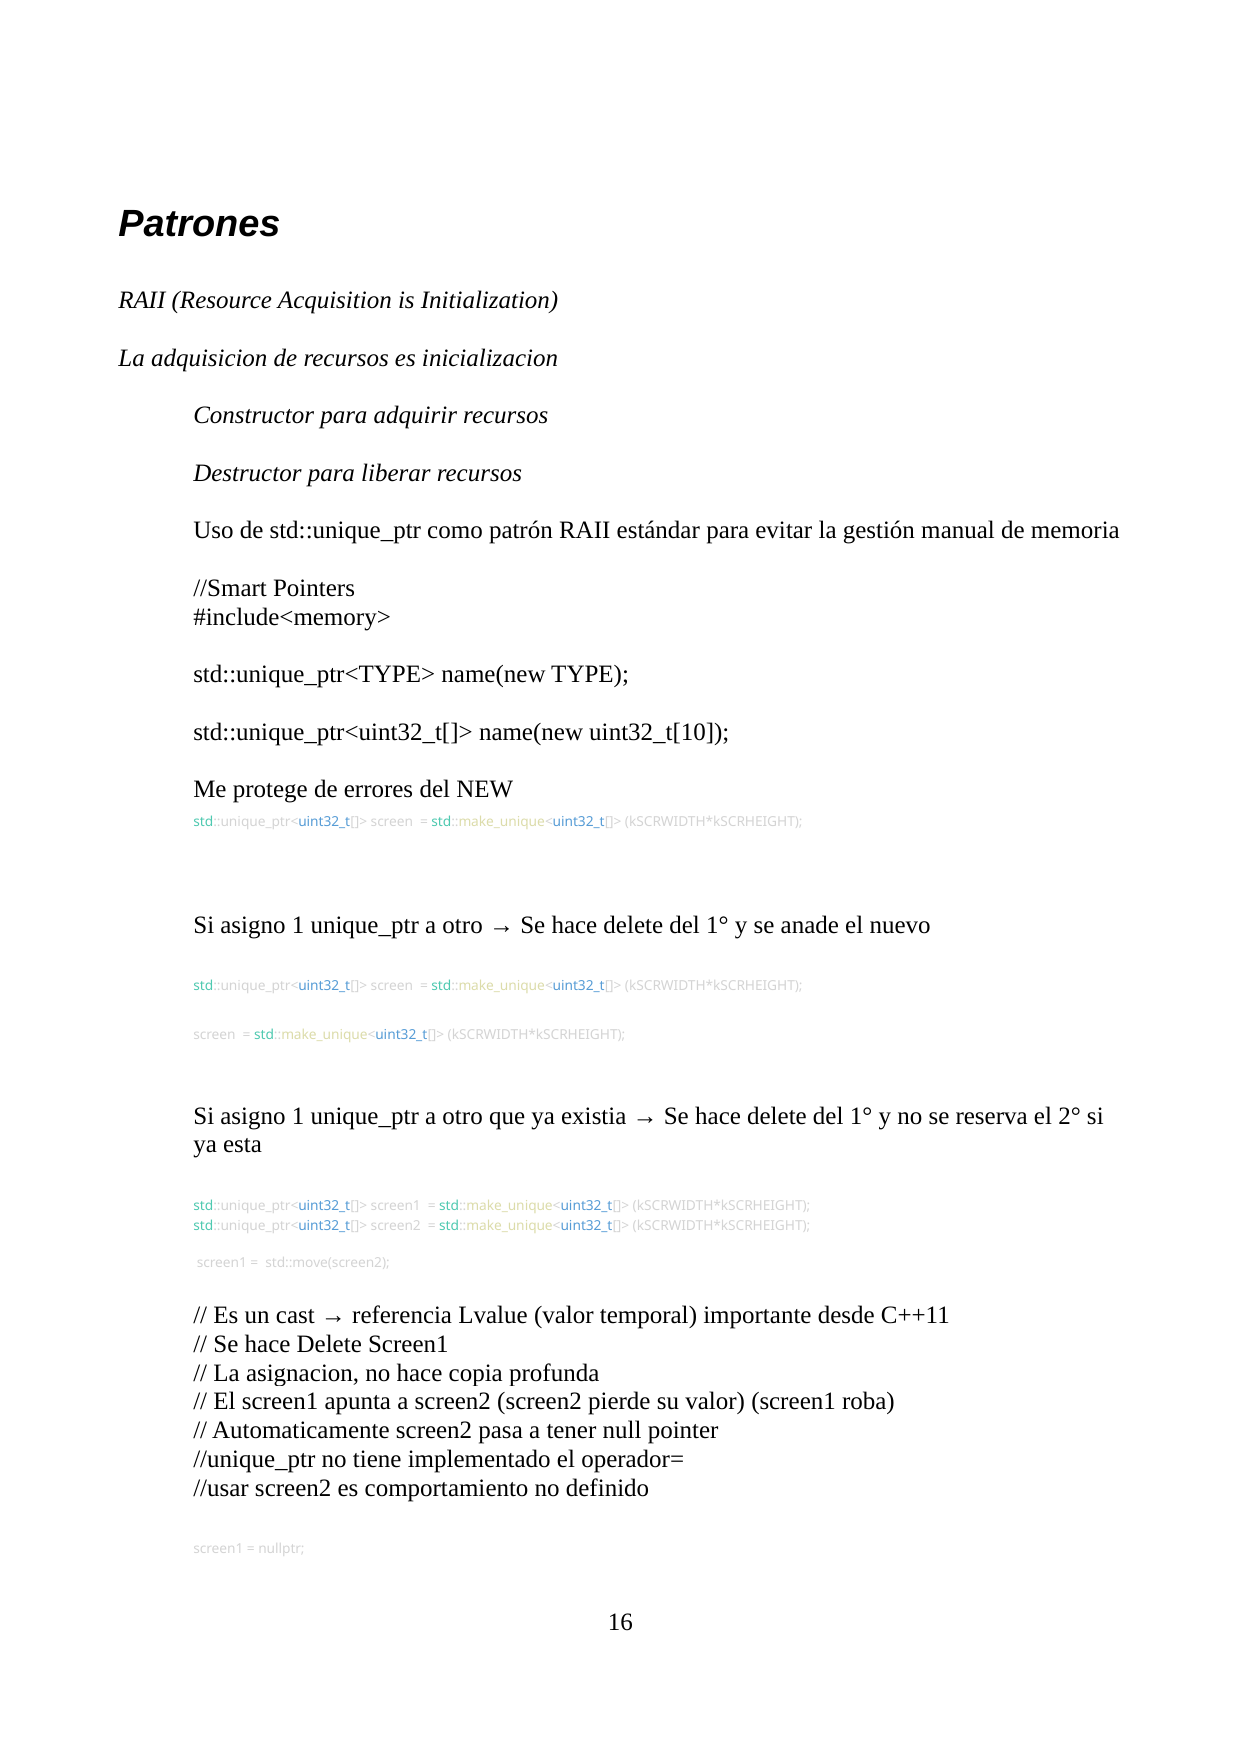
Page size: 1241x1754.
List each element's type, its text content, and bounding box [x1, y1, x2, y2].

text La adquisicion de recursos es inicializacion [118, 343, 1122, 372]
text // Automaticamente screen2 pasa a tener null pointer [118, 1415, 1122, 1444]
text //unique_ptr no tiene implementado el operador= [118, 1444, 1122, 1473]
text // Es un cast → referencia Lvalue (valor temporal) importante desde C++11 [118, 1300, 1122, 1329]
text std::unique_ptr<uint32_t[]> name(new uint32_t[10]); [118, 717, 1122, 746]
text Constructor para adquirir recursos [118, 401, 1122, 429]
text Uso de std::unique_ptr como patrón RAII estándar para evitar la gestión manual de memoria [118, 516, 1122, 544]
text screen = std::make_unique<uint32_t[]> (kSCRWIDTH*kSCRHEIGHT); [118, 1025, 1122, 1043]
text std::unique_ptr<TYPE> name(new TYPE); [118, 659, 1122, 688]
text //usar screen2 es comportamiento no definido [118, 1473, 1122, 1501]
text std::unique_ptr<uint32_t[]> screen = std::make_unique<uint32_t[]> (kSCRWIDTH*kSCRHEIGHT); [118, 967, 1122, 996]
text // La asignacion, no hace copia profunda [118, 1358, 1122, 1386]
text Si asigno 1 unique_ptr a otro que ya existia → Se hace delete del 1° y no se reserva el 2° si ya esta [118, 1101, 1122, 1158]
text RAII (Resource Acquisition is Initialization) [118, 286, 1122, 314]
text // El screen1 apunta a screen2 (screen2 pierde su valor) (screen1 roba) [118, 1386, 1122, 1415]
subtitle Patrones [118, 201, 1122, 244]
text //Smart Pointers [118, 573, 1122, 602]
text Si asigno 1 unique_ptr a otro → Se hace delete del 1° y se anade el nuevo [118, 910, 1122, 938]
text std::unique_ptr<uint32_t[]> screen = std::make_unique<uint32_t[]> (kSCRWIDTH*kSCRHEIGHT); [118, 803, 1122, 832]
text std::unique_ptr<uint32_t[]> screen1 = std::make_unique<uint32_t[]> (kSCRWIDTH*kSCRHEIGHT); [118, 1187, 1122, 1216]
text screen1 = std::move(screen2); [118, 1253, 1122, 1271]
text // Se hace Delete Screen1 [118, 1329, 1122, 1358]
text Destructor para liberar recursos [118, 458, 1122, 487]
text std::unique_ptr<uint32_t[]> screen2 = std::make_unique<uint32_t[]> (kSCRWIDTH*kSCRHEIGHT); [118, 1216, 1122, 1234]
text #include<memory> [118, 602, 1122, 631]
text Me protege de errores del NEW [118, 774, 1122, 803]
text screen1 = nullptr; [118, 1530, 1122, 1559]
